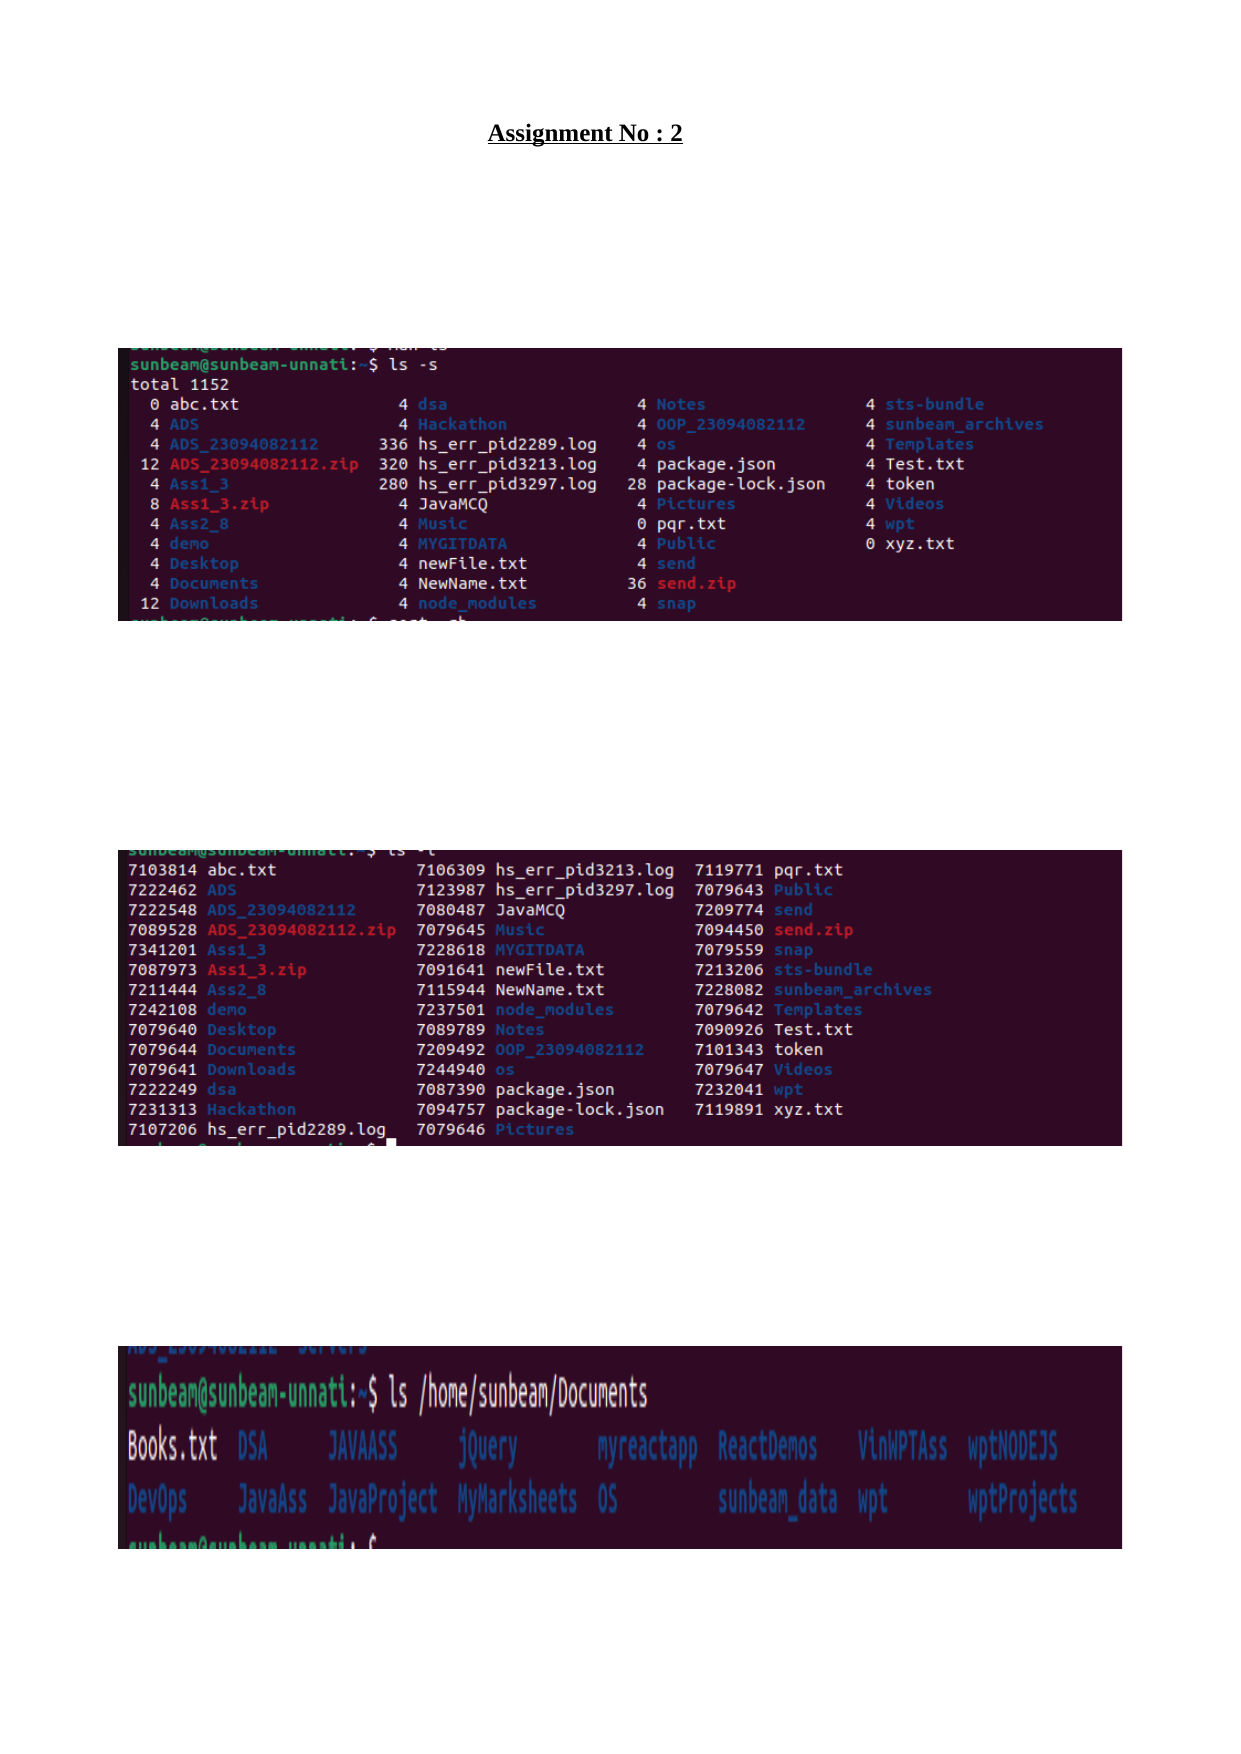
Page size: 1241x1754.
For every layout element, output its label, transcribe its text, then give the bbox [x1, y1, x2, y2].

picture [118, 850, 1123, 1146]
picture [118, 1346, 1123, 1549]
picture [118, 348, 1123, 621]
text Assignment No : 2 [118, 118, 1122, 147]
